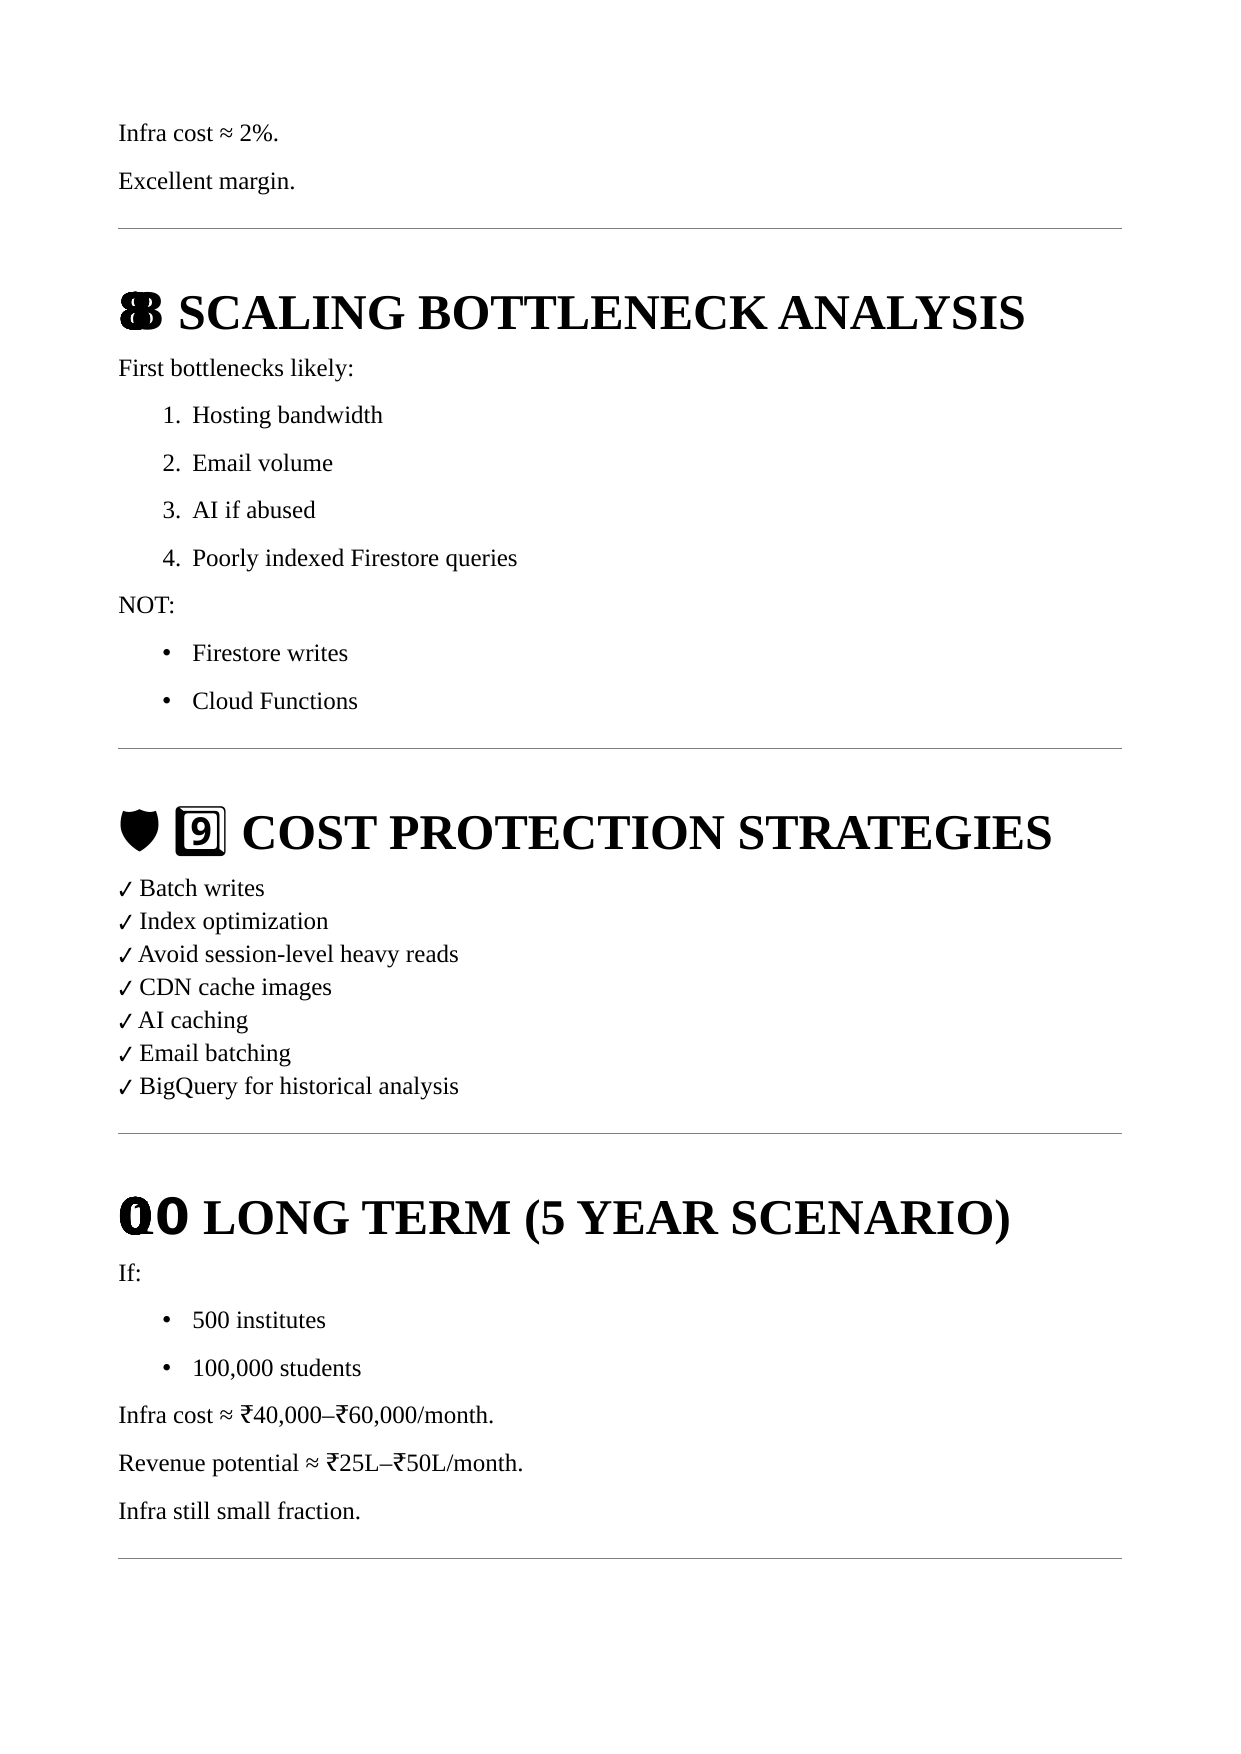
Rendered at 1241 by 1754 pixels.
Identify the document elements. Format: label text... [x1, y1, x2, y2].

text Infra cost ≈ ₹40,000–₹60,000/month. [118, 1401, 1122, 1429]
list Hosting bandwidth [162, 400, 1122, 429]
list Email volume [162, 448, 1122, 477]
list Poorly indexed Firestore queries [162, 543, 1122, 572]
list Cloud Functions [162, 686, 1122, 714]
subtitle 🛡 9️⃣ COST PROTECTION STRATEGIES [118, 803, 1122, 860]
list AI if abused [162, 495, 1122, 524]
text If: [118, 1258, 1122, 1286]
list Firestore writes [162, 638, 1122, 667]
text Infra still small fraction. [118, 1496, 1122, 1524]
text First bottlenecks likely: [118, 353, 1122, 381]
text ✔ Batch writes ✔ Index optimization ✔ Avoid session-level heavy reads ✔ CDN cache images ✔ AI caching ✔ Email batching ✔ BigQuery for historical analysis [118, 873, 1122, 1099]
text NOT: [118, 591, 1122, 619]
subtitle 🧠 8️⃣ SCALING BOTTLENECK ANALYSIS [118, 283, 1122, 340]
text Infra cost ≈ 2%. [118, 118, 1122, 147]
text Revenue potential ≈ ₹25L–₹50L/month. [118, 1448, 1122, 1477]
text Excellent margin. [118, 166, 1122, 194]
subtitle 🔮 10️⃣ LONG TERM (5 YEAR SCENARIO) [118, 1188, 1122, 1245]
list 100,000 students [162, 1353, 1122, 1382]
list 500 institutes [162, 1305, 1122, 1334]
